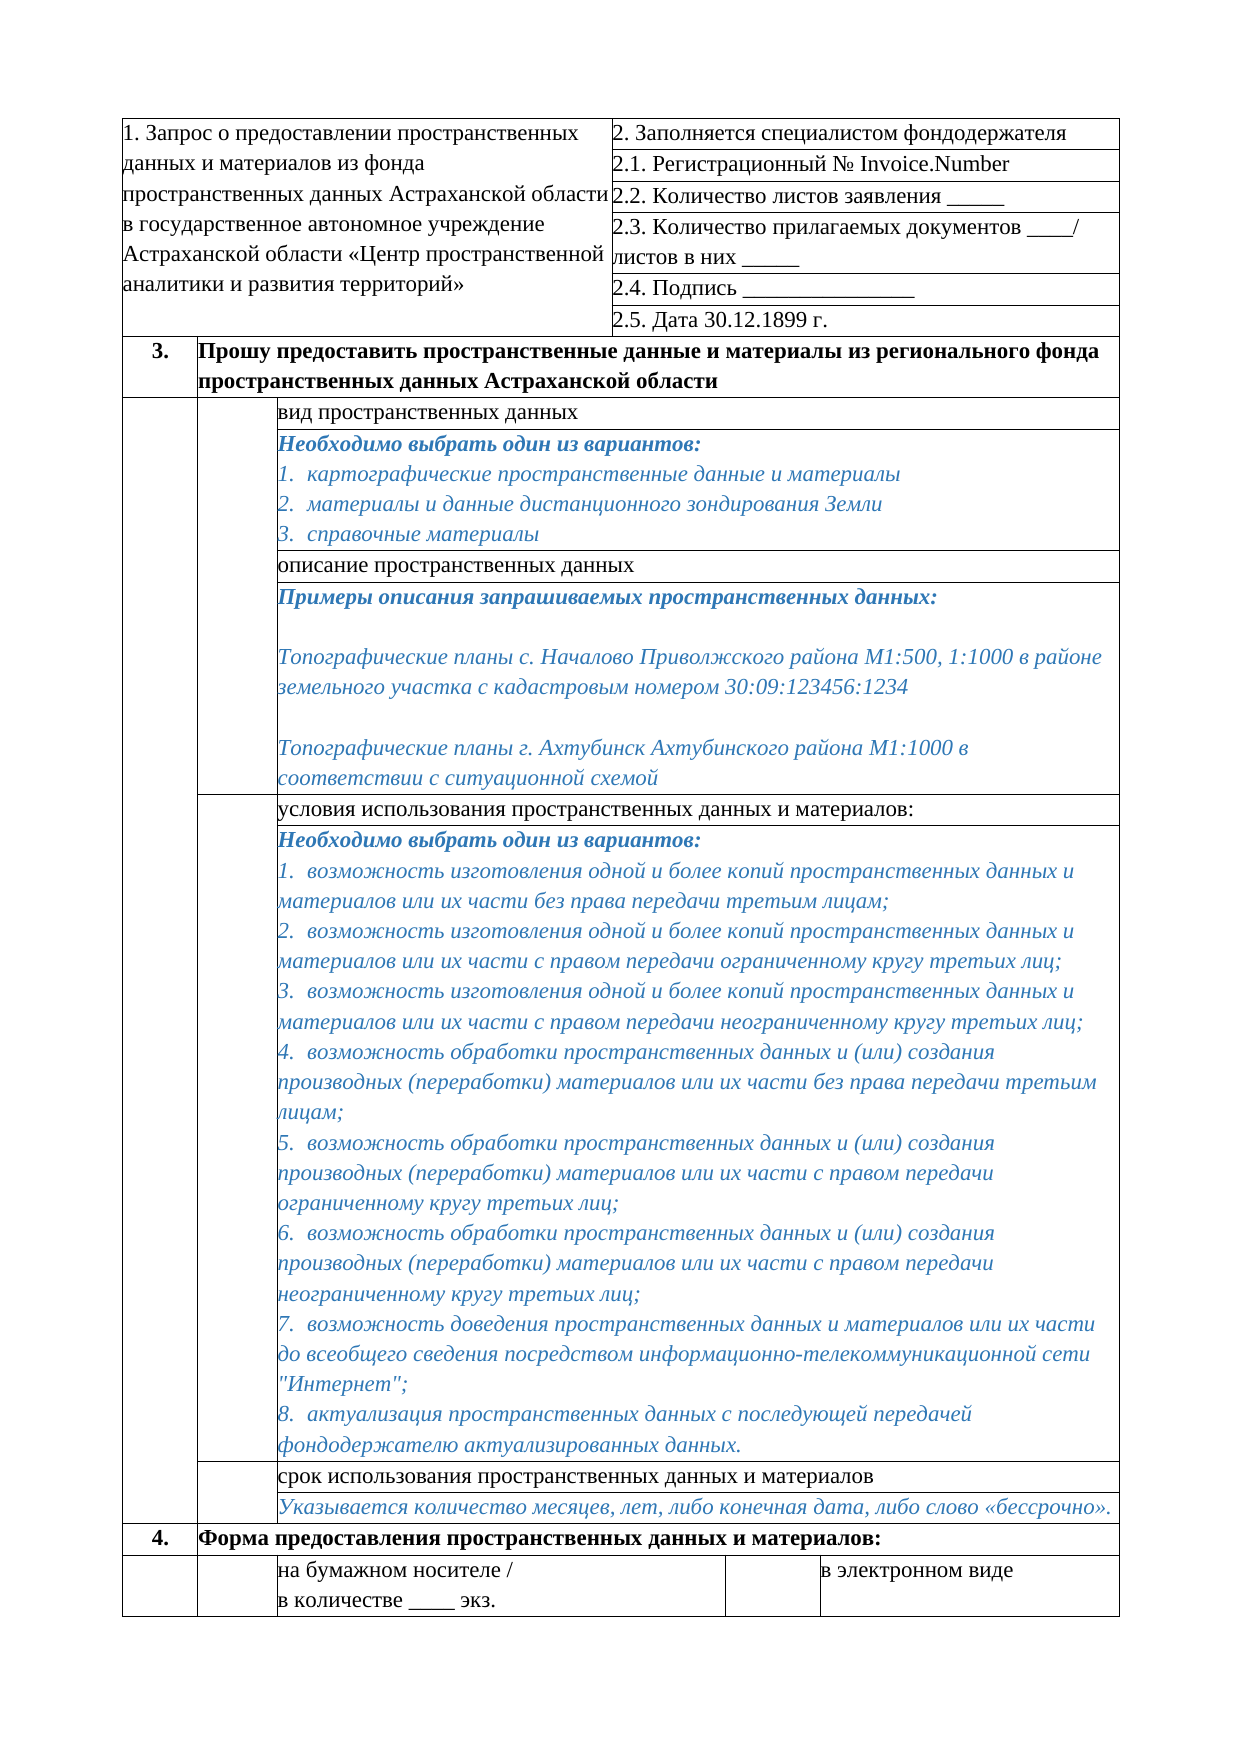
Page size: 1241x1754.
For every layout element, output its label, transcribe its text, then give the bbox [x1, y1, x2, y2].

table_header 1. Запрос о предоставлении пространственных данных и материалов из фонда пространственных данных Астраханской области в государственное автономное учреждение Астраханской области «Центр пространственной аналитики и развития территорий» [123, 119, 612, 336]
table_cell 2.4. Подпись _______________ [613, 274, 1119, 304]
table_cell Примеры описания запрашиваемых пространственных данных: Топографические планы с. Началово Приволжского района М1:500, 1:1000 в районе земельного участка с кадастровым номером 30:09:123456:1234 Топографические планы г. Ахтубинск Ахтубинского района М1:1000 в соответствии с ситуационной схемой [278, 583, 1119, 794]
table_cell [123, 398, 197, 1523]
table_cell 2.3. Количество прилагаемых документов ____/ листов в них _____ [613, 213, 1119, 273]
table_cell 2.2. Количество листов заявления _____ [613, 182, 1119, 212]
table_cell на бумажном носителе / в количестве ____ экз. [278, 1556, 725, 1616]
table_cell Необходимо выбрать один из вариантов: картографические пространственные данные и материалы материалы и данные дистанционного зондирования Земли справочные материалы [278, 430, 1119, 550]
table_cell описание пространственных данных [278, 551, 1119, 582]
table_cell в электронном виде [821, 1556, 1119, 1616]
table_cell срок использования пространственных данных и материалов [278, 1462, 1119, 1492]
table_cell вид пространственных данных [278, 398, 1119, 428]
table_cell [198, 398, 277, 794]
table_cell Указывается количество месяцев, лет, либо конечная дата, либо слово «бессрочно». [278, 1493, 1119, 1523]
table_cell Необходимо выбрать один из вариантов: возможность изготовления одной и более копий пространственных данных и материалов или их части без права передачи третьим лицам; возможность изготовления одной и более копий пространственных данных и материалов или их части с правом передачи ограниченному кругу третьих лиц; возможность изготовления одной и более копий пространственных данных и материалов или их части с правом передачи неограниченному кругу третьих лиц; возможность обработки пространственных данных и (или) создания производных (переработки) материалов или их части без права передачи третьим лицам; возможность обработки пространственных данных и (или) создания производных (переработки) материалов или их части с правом передачи ограниченному кругу третьих лиц; возможность обработки пространственных данных и (или) создания производных (переработки) материалов или их части с правом передачи неограниченному кругу третьих лиц; возможность доведения пространственных данных и материалов или их части до всеобщего сведения посредством информационно-телекоммуникационной сети "Интернет"; актуализация пространственных данных с последующей передачей фондодержателю актуализированных данных. [278, 826, 1119, 1461]
table_cell [198, 1462, 277, 1523]
table_cell 2.1. Регистрационный № Invoice.Number [613, 150, 1119, 181]
table_cell Прошу предоставить пространственные данные и материалы из регионального фонда пространственных данных Астраханской области [198, 337, 1119, 397]
table_cell [198, 1556, 277, 1616]
table_cell Форма предоставления пространственных данных и материалов: [198, 1524, 1119, 1554]
table_cell условия использования пространственных данных и материалов: [278, 795, 1119, 825]
table_cell [726, 1556, 820, 1616]
table_cell [123, 1556, 197, 1616]
table_cell 3. [123, 337, 197, 397]
table_cell [198, 795, 277, 1461]
table_cell 4. [123, 1524, 197, 1554]
table_header 2. Заполняется специалистом фондодержателя [613, 119, 1119, 149]
table_cell 2.5. Дата 30.12.1899 г. [613, 306, 1119, 336]
